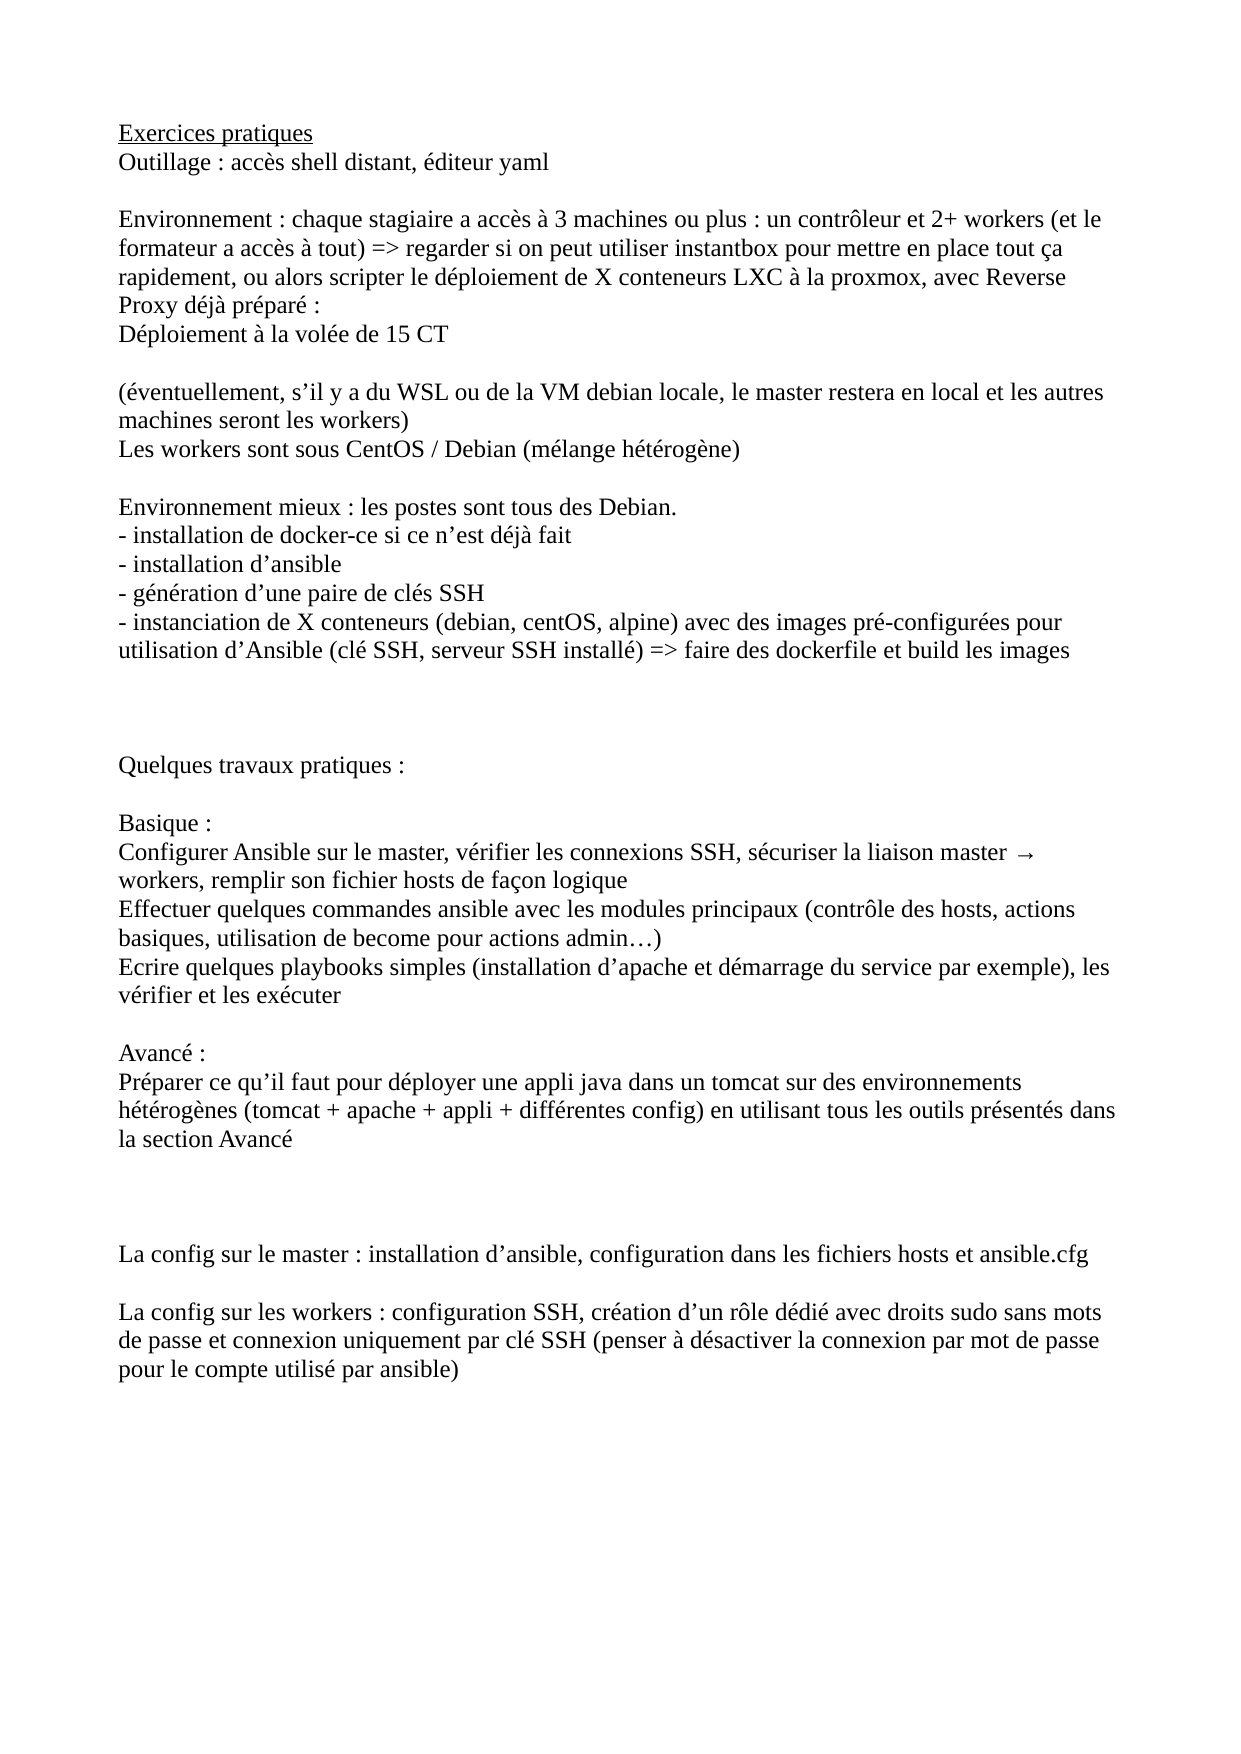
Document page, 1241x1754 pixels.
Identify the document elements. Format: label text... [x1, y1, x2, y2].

text - installation d’ansible [118, 549, 1122, 578]
text Préparer ce qu’il faut pour déployer une appli java dans un tomcat sur des environnements hétérogènes (tomcat + apache + appli + différentes config) en utilisant tous les outils présentés dans la section Avancé [118, 1067, 1122, 1153]
text Ecrire quelques playbooks simples (installation d’apache et démarrage du service par exemple), les vérifier et les exécuter [118, 952, 1122, 1009]
text Les workers sont sous CentOS / Debian (mélange hétérogène) [118, 434, 1122, 463]
text Déploiement à la volée de 15 CT [118, 319, 1122, 348]
text Basique : [118, 808, 1122, 837]
text - instanciation de X conteneurs (debian, centOS, alpine) avec des images pré-configurées pour utilisation d’Ansible (clé SSH, serveur SSH installé) => faire des dockerfile et build les images [118, 607, 1122, 664]
text Avancé : [118, 1038, 1122, 1067]
text (éventuellement, s’il y a du WSL ou de la VM debian locale, le master restera en local et les autres machines seront les workers) [118, 377, 1122, 434]
text - génération d’une paire de clés SSH [118, 578, 1122, 607]
text Outillage : accès shell distant, éditeur yaml [118, 147, 1122, 176]
text Environnement : chaque stagiaire a accès à 3 machines ou plus : un contrôleur et 2+ workers (et le formateur a accès à tout) => regarder si on peut utiliser instantbox pour mettre en place tout ça rapidement, ou alors scripter le déploiement de X conteneurs LXC à la proxmox, avec Reverse Proxy déjà préparé : [118, 204, 1122, 319]
text Effectuer quelques commandes ansible avec les modules principaux (contrôle des hosts, actions basiques, utilisation de become pour actions admin…) [118, 894, 1122, 952]
text Quelques travaux pratiques : [118, 751, 1122, 779]
text La config sur le master : installation d’ansible, configuration dans les fichiers hosts et ansible.cfg [118, 1239, 1122, 1268]
text La config sur les workers : configuration SSH, création d’un rôle dédié avec droits sudo sans mots de passe et connexion uniquement par clé SSH (penser à désactiver la connexion par mot de passe pour le compte utilisé par ansible) [118, 1297, 1122, 1383]
text - installation de docker-ce si ce n’est déjà fait [118, 521, 1122, 549]
text Configurer Ansible sur le master, vérifier les connexions SSH, sécuriser la liaison master → workers, remplir son fichier hosts de façon logique [118, 837, 1122, 894]
text Exercices pratiques [118, 118, 1122, 147]
text Environnement mieux : les postes sont tous des Debian. [118, 492, 1122, 521]
